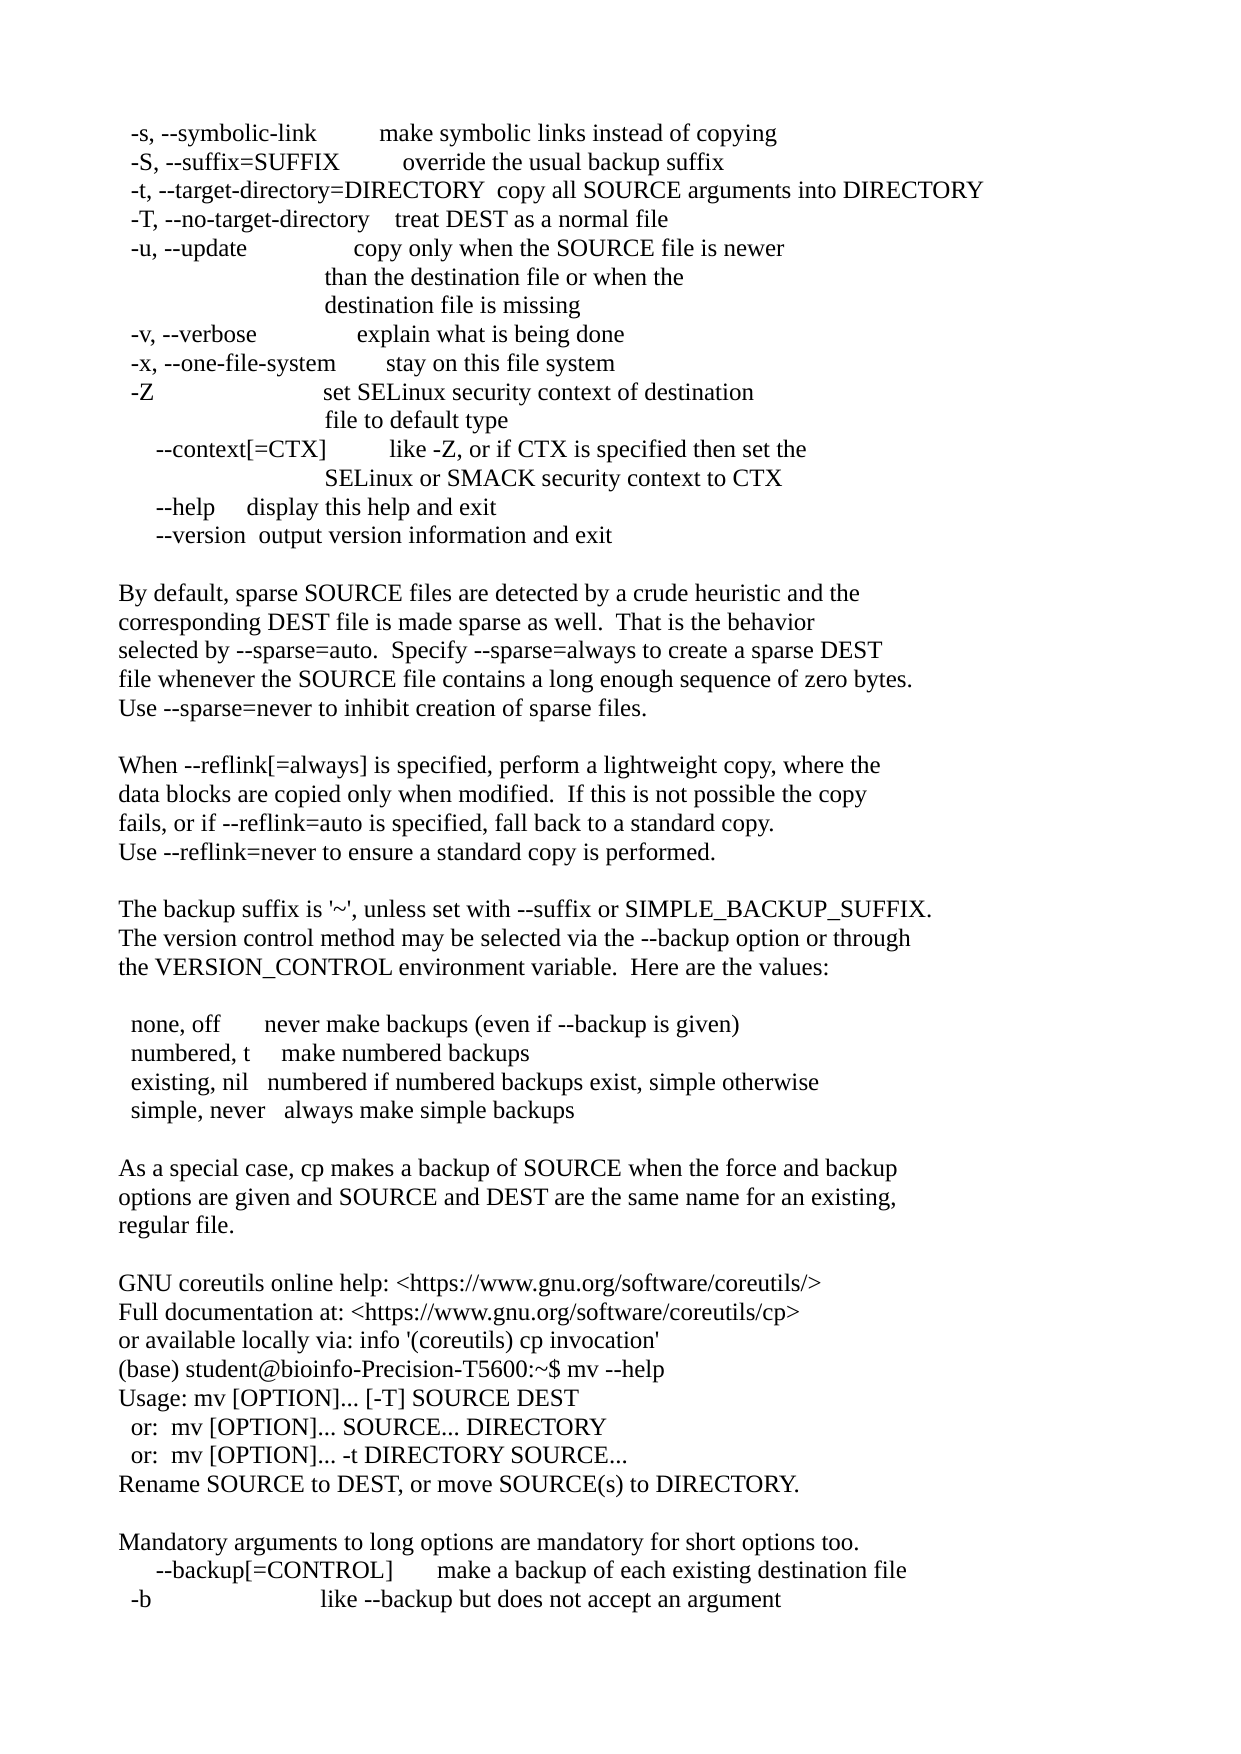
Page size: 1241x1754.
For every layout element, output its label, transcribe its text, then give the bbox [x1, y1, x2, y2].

text or available locally via: info '(coreutils) cp invocation' [118, 1326, 1122, 1354]
text data blocks are copied only when modified. If this is not possible the copy [118, 779, 1122, 808]
text Rename SOURCE to DEST, or move SOURCE(s) to DIRECTORY. [118, 1469, 1122, 1498]
text Use --sparse=never to inhibit creation of sparse files. [118, 693, 1122, 722]
text Use --reflink=never to ensure a standard copy is performed. [118, 837, 1122, 866]
text destination file is missing [118, 291, 1122, 319]
text Full documentation at: <https://www.gnu.org/software/coreutils/cp> [118, 1297, 1122, 1326]
text Usage: mv [OPTION]... [-T] SOURCE DEST [118, 1383, 1122, 1412]
text By default, sparse SOURCE files are detected by a crude heuristic and the [118, 578, 1122, 607]
text (base) student@bioinfo-Precision-T5600:~$ mv --help [118, 1354, 1122, 1383]
text SELinux or SMACK security context to CTX [118, 463, 1122, 492]
text file to default type [118, 406, 1122, 434]
text When --reflink[=always] is specified, perform a lightweight copy, where the [118, 751, 1122, 779]
text -s, --symbolic-link make symbolic links instead of copying [118, 118, 1122, 147]
text The backup suffix is '~', unless set with --suffix or SIMPLE_BACKUP_SUFFIX. [118, 894, 1122, 923]
text numbered, t make numbered backups [118, 1038, 1122, 1067]
text fails, or if --reflink=auto is specified, fall back to a standard copy. [118, 808, 1122, 837]
text corresponding DEST file is made sparse as well. That is the behavior [118, 607, 1122, 636]
text As a special case, cp makes a backup of SOURCE when the force and backup [118, 1153, 1122, 1182]
text simple, never always make simple backups [118, 1096, 1122, 1124]
text Mandatory arguments to long options are mandatory for short options too. [118, 1527, 1122, 1556]
text options are given and SOURCE and DEST are the same name for an existing, [118, 1182, 1122, 1211]
text --version output version information and exit [118, 521, 1122, 549]
text -u, --update copy only when the SOURCE file is newer [118, 233, 1122, 262]
text or: mv [OPTION]... SOURCE... DIRECTORY [118, 1412, 1122, 1441]
text -t, --target-directory=DIRECTORY copy all SOURCE arguments into DIRECTORY [118, 176, 1122, 204]
text --context[=CTX] like -Z, or if CTX is specified then set the [118, 434, 1122, 463]
text the VERSION_CONTROL environment variable. Here are the values: [118, 952, 1122, 981]
text --help display this help and exit [118, 492, 1122, 521]
text GNU coreutils online help: <https://www.gnu.org/software/coreutils/> [118, 1268, 1122, 1297]
text -x, --one-file-system stay on this file system [118, 348, 1122, 377]
text -v, --verbose explain what is being done [118, 319, 1122, 348]
text The version control method may be selected via the --backup option or through [118, 923, 1122, 952]
text -T, --no-target-directory treat DEST as a normal file [118, 204, 1122, 233]
text file whenever the SOURCE file contains a long enough sequence of zero bytes. [118, 664, 1122, 693]
text existing, nil numbered if numbered backups exist, simple otherwise [118, 1067, 1122, 1096]
text -Z set SELinux security context of destination [118, 377, 1122, 406]
text than the destination file or when the [118, 262, 1122, 291]
text none, off never make backups (even if --backup is given) [118, 1009, 1122, 1038]
text selected by --sparse=auto. Specify --sparse=always to create a sparse DEST [118, 636, 1122, 664]
text -S, --suffix=SUFFIX override the usual backup suffix [118, 147, 1122, 176]
text --backup[=CONTROL] make a backup of each existing destination file [118, 1556, 1122, 1584]
text regular file. [118, 1211, 1122, 1239]
text -b like --backup but does not accept an argument [118, 1584, 1122, 1613]
text or: mv [OPTION]... -t DIRECTORY SOURCE... [118, 1441, 1122, 1469]
